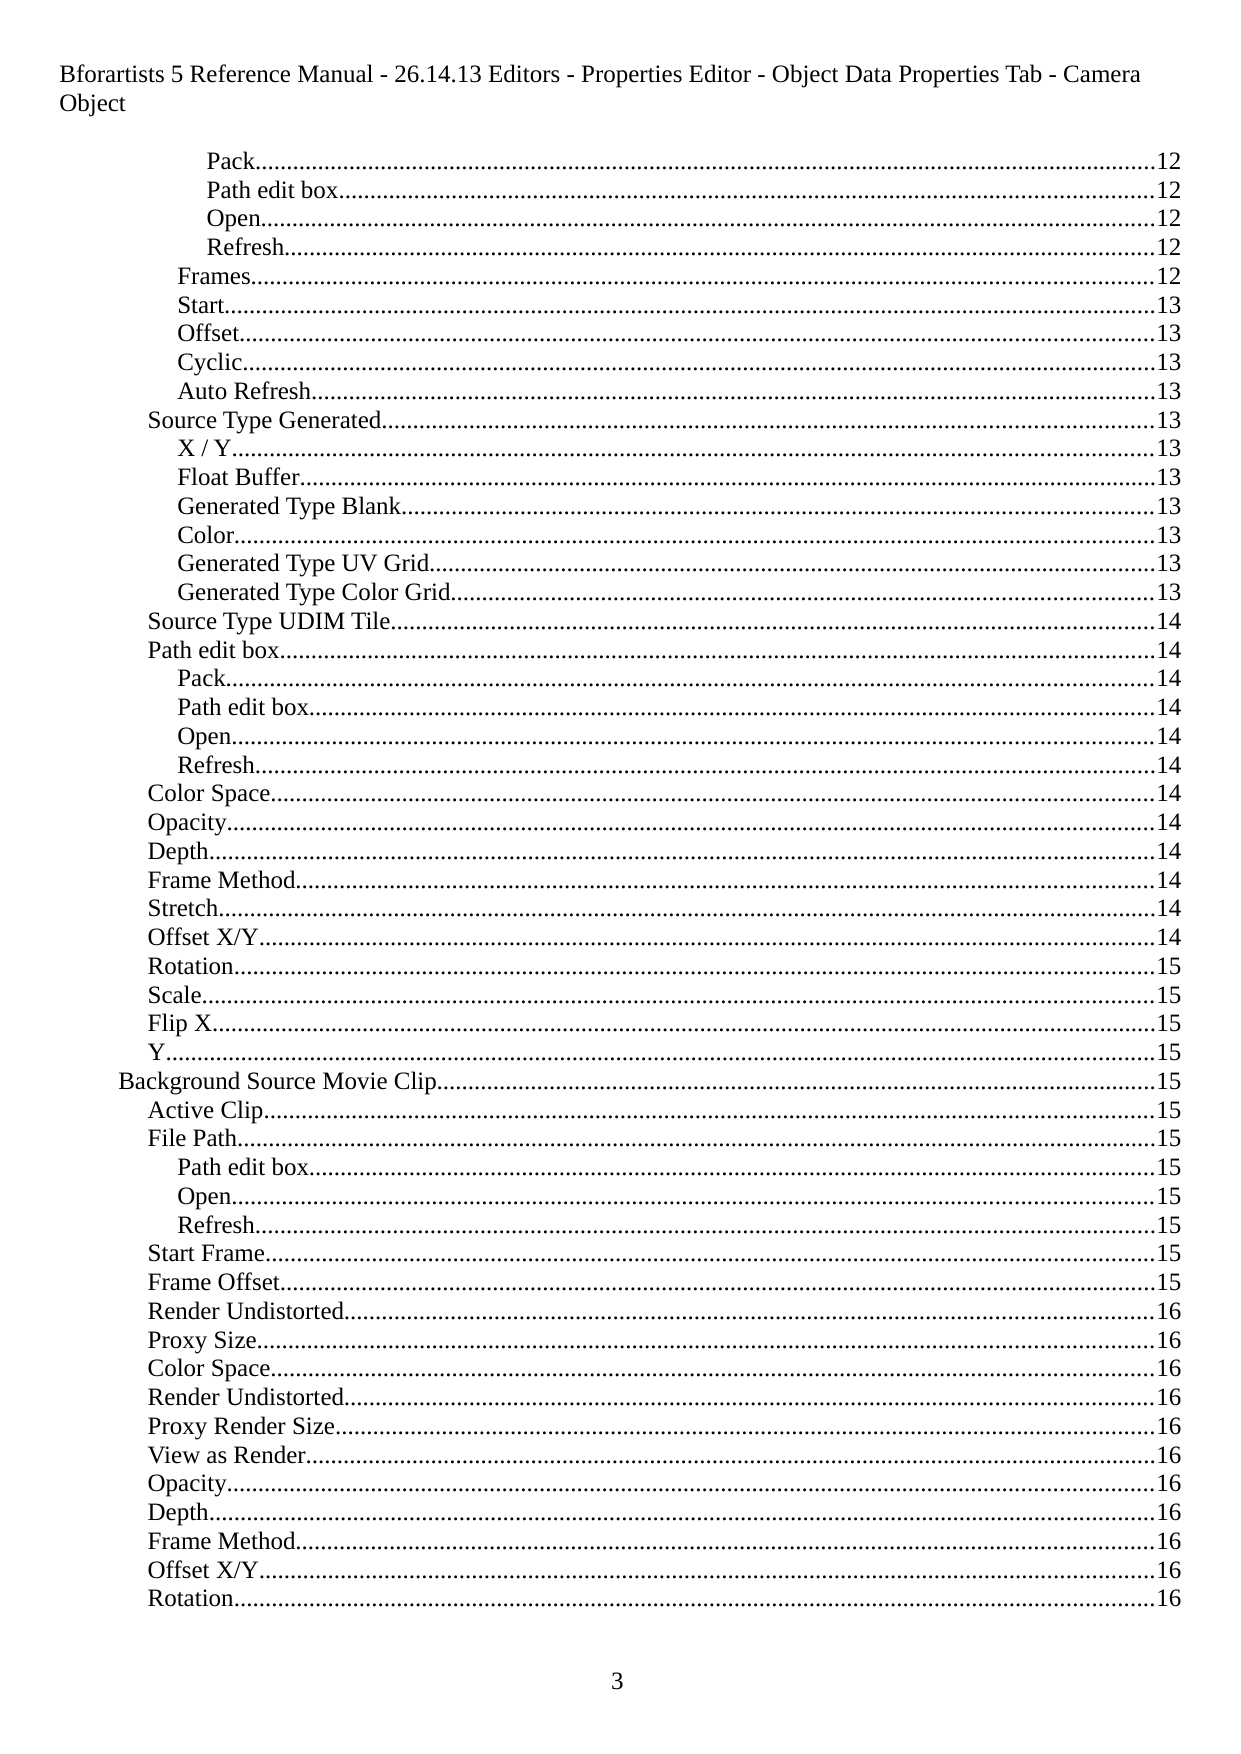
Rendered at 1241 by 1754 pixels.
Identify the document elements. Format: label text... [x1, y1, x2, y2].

text Depth 14 [147, 836, 1181, 865]
text Flip X 15 [147, 1008, 1181, 1037]
text Color Space 16 [147, 1353, 1181, 1382]
text Offset X/Y 16 [147, 1555, 1181, 1583]
text Offset 13 [177, 318, 1181, 347]
text Color Space 14 [147, 778, 1181, 807]
text Start Frame 15 [147, 1238, 1181, 1267]
text Source Type UDIM Tile 14 [147, 606, 1181, 635]
text Depth 16 [147, 1497, 1181, 1526]
text Rotation 15 [147, 951, 1181, 980]
text Frame Offset 15 [147, 1267, 1181, 1296]
text X / Y 13 [177, 433, 1181, 462]
text Proxy Render Size 16 [147, 1411, 1181, 1440]
text Path edit box 15 [177, 1152, 1181, 1181]
text Pack 12 [206, 146, 1181, 175]
text Source Type Generated 13 [147, 405, 1181, 433]
text Path edit box 14 [177, 692, 1181, 721]
text Proxy Size 16 [147, 1325, 1181, 1353]
text Auto Refresh 13 [177, 376, 1181, 405]
text Y 15 [147, 1037, 1181, 1066]
text Frame Method 16 [147, 1526, 1181, 1555]
text Generated Type Color Grid 13 [177, 577, 1181, 606]
text Float Buffer 13 [177, 462, 1181, 491]
text Opacity 14 [147, 807, 1181, 836]
text Cyclic 13 [177, 347, 1181, 376]
text Pack 14 [177, 663, 1181, 692]
text Generated Type Blank 13 [177, 491, 1181, 520]
text Refresh 14 [177, 750, 1181, 778]
text Generated Type UV Grid 13 [177, 548, 1181, 577]
text Open 14 [177, 721, 1181, 750]
text Refresh 15 [177, 1210, 1181, 1238]
text Color 13 [177, 520, 1181, 548]
text Frames 12 [177, 261, 1181, 290]
text Render Undistorted 16 [147, 1382, 1181, 1411]
text View as Render 16 [147, 1440, 1181, 1468]
text Background Source Movie Clip 15 [118, 1066, 1181, 1095]
text Opacity 16 [147, 1468, 1181, 1497]
text Active Clip 15 [147, 1095, 1181, 1123]
text Stretch 14 [147, 893, 1181, 922]
text Scale 15 [147, 980, 1181, 1008]
text File Path 15 [147, 1123, 1181, 1152]
text Render Undistorted 16 [147, 1296, 1181, 1325]
text Open 12 [206, 203, 1181, 232]
text Open 15 [177, 1181, 1181, 1210]
text Frame Method 14 [147, 865, 1181, 893]
text Rotation 16 [147, 1583, 1181, 1612]
text Path edit box 12 [206, 175, 1181, 203]
text Refresh 12 [206, 232, 1181, 261]
text Path edit box 14 [147, 635, 1181, 663]
text Offset X/Y 14 [147, 922, 1181, 951]
text Start 13 [177, 290, 1181, 318]
